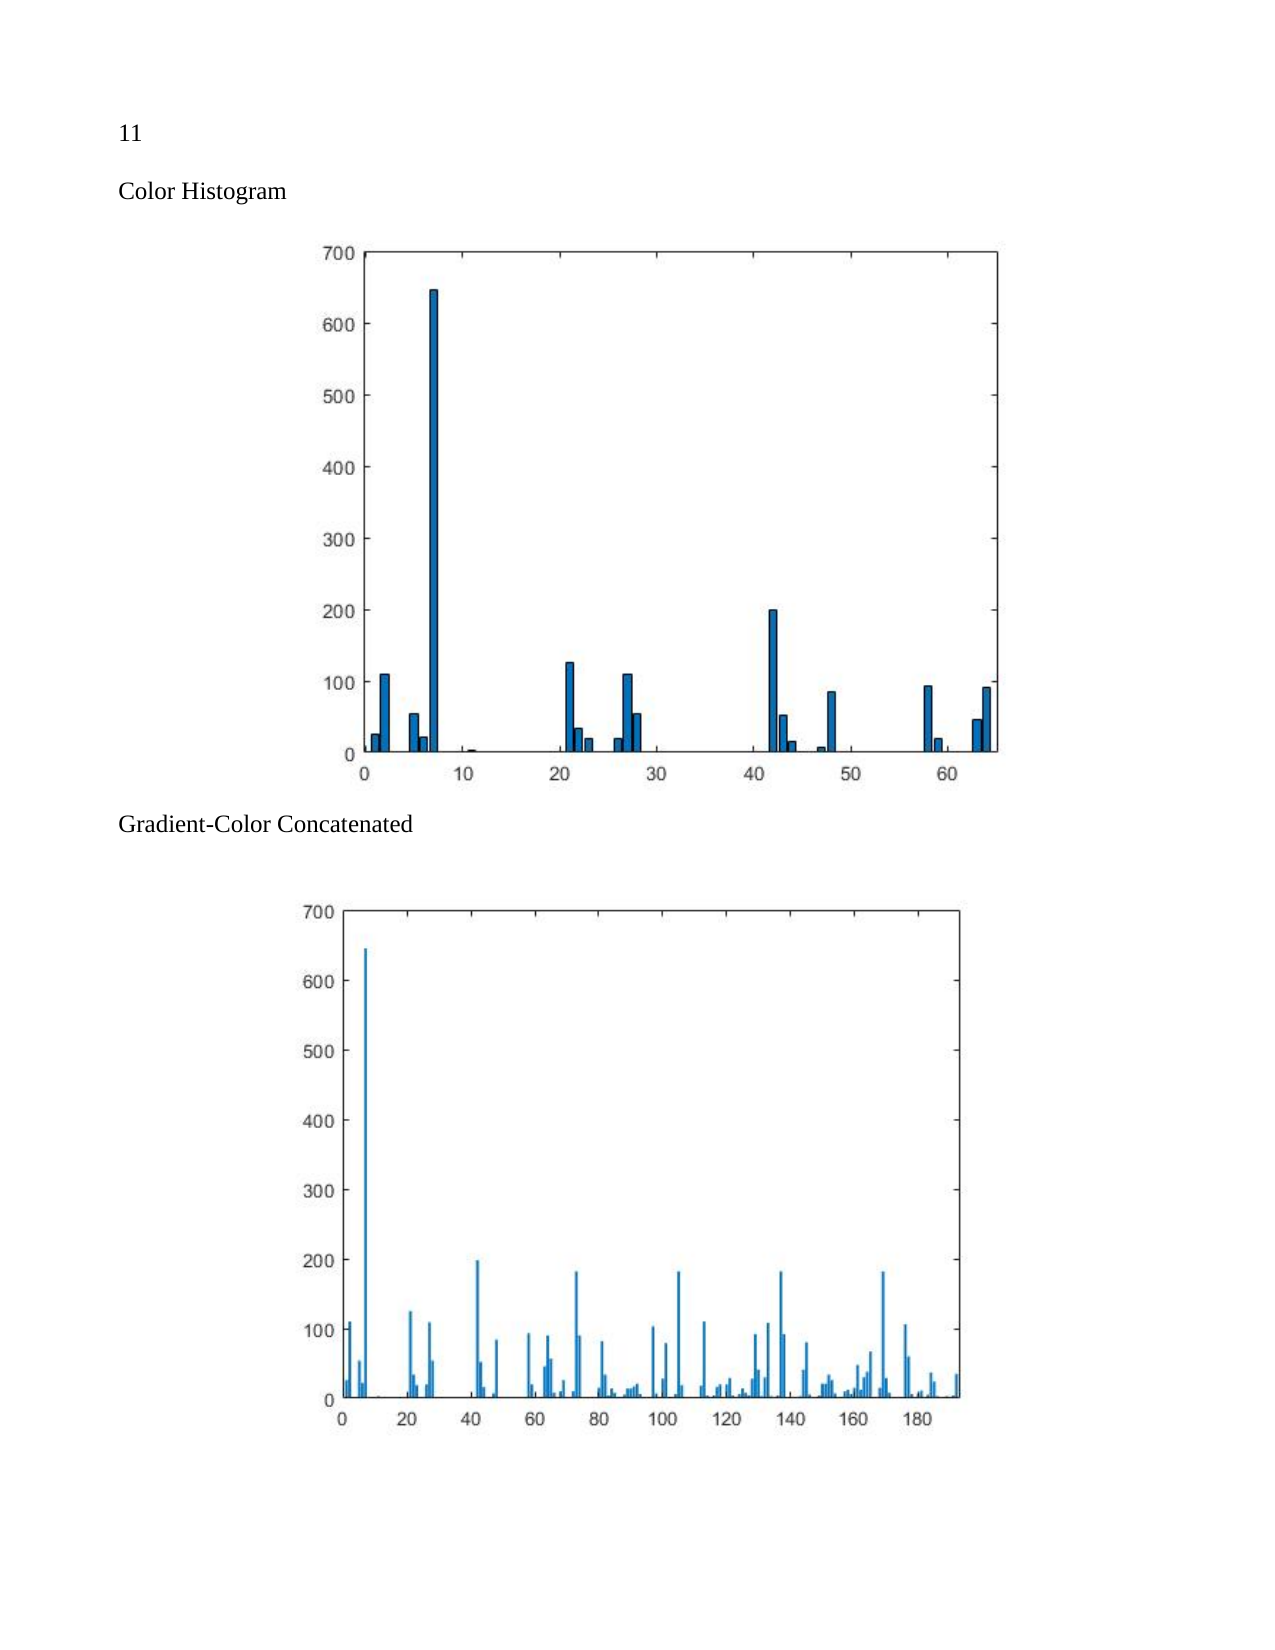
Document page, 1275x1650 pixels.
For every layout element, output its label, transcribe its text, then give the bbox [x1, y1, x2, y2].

text Gradient-Color Concatenated [118, 809, 1157, 838]
picture [257, 233, 1075, 807]
text Color Histogram [118, 176, 1157, 205]
picture [239, 866, 1036, 1464]
